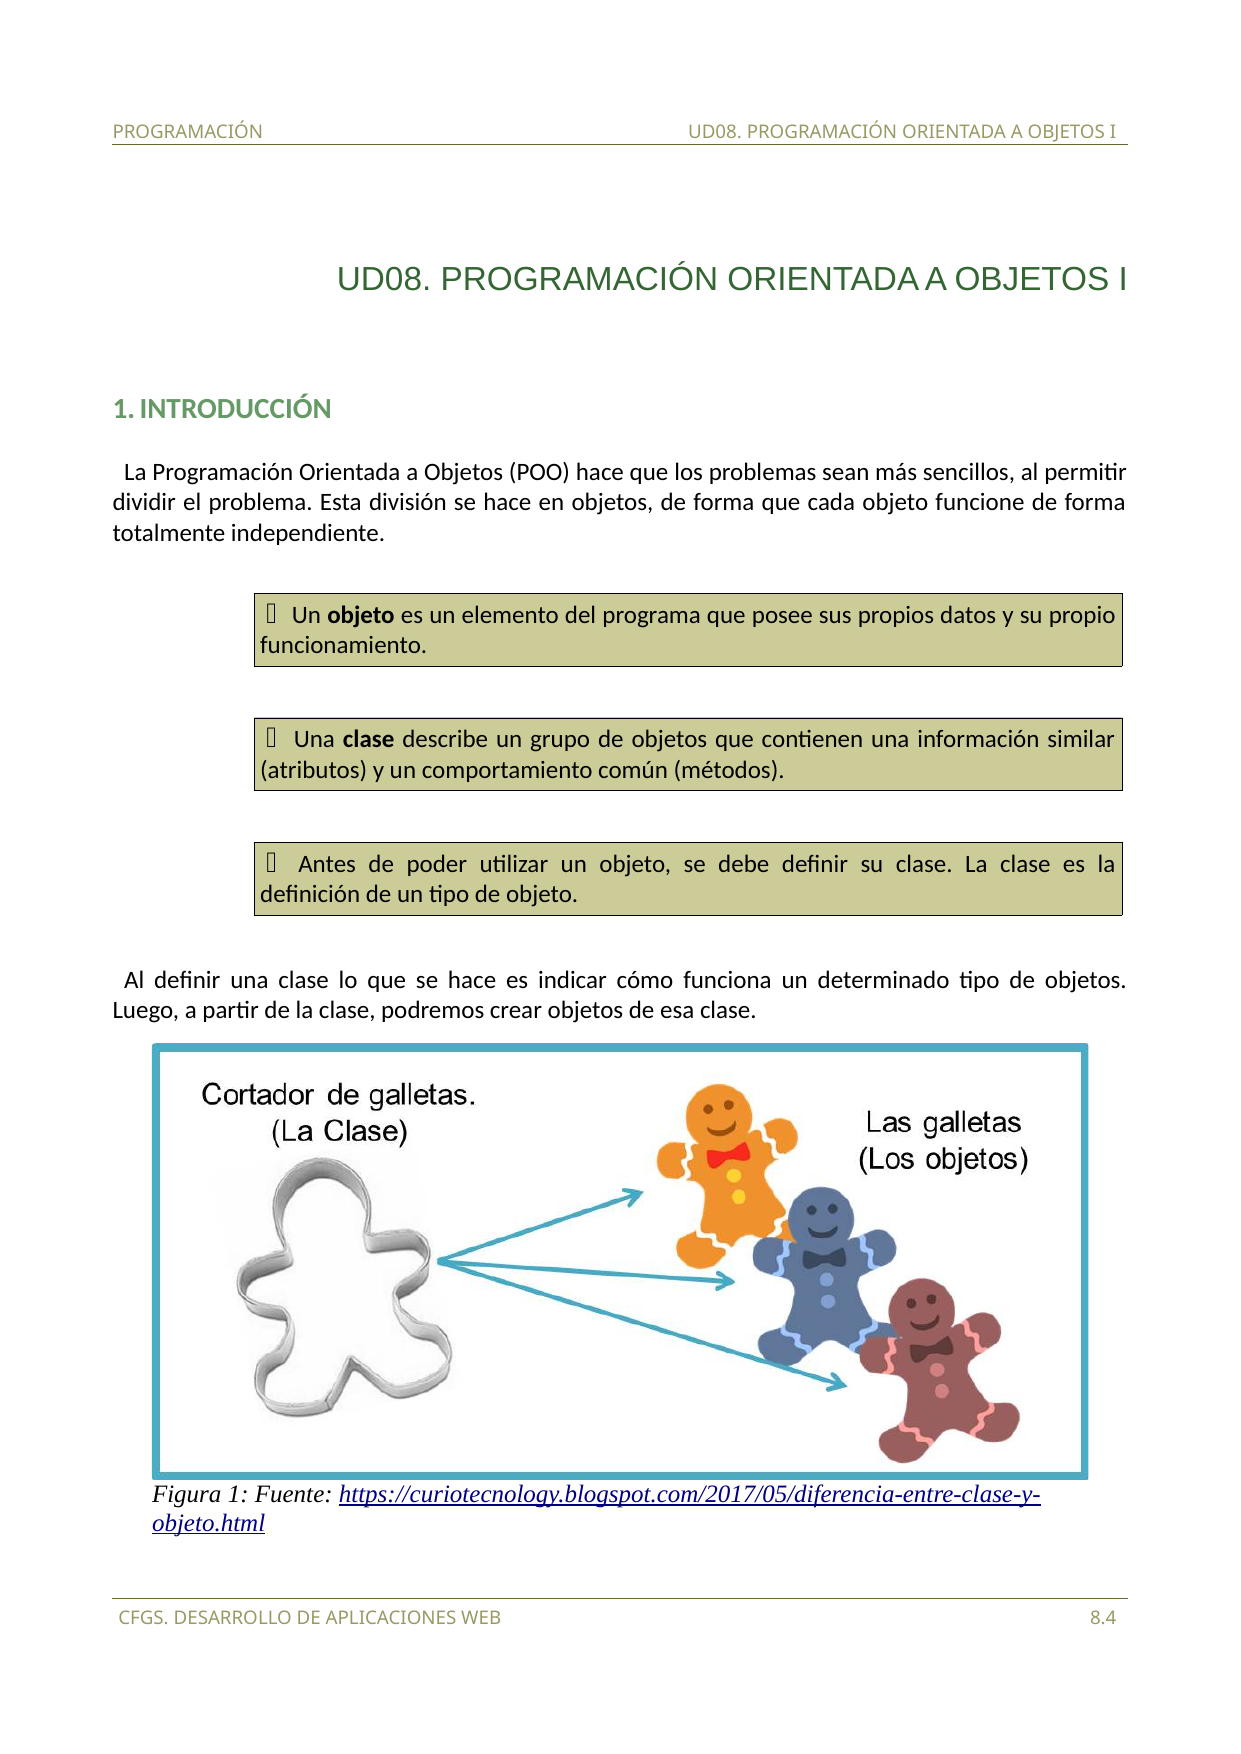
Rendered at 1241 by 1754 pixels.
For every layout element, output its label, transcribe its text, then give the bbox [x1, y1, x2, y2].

text  Antes de poder utilizar un objeto, se debe definir su clase. La clase es la definición de un tipo de objeto. [255, 843, 1122, 915]
text  Un objeto es un elemento del programa que posee sus propios datos y su propio funcionamiento. [255, 594, 1122, 666]
picture [151, 1043, 1089, 1480]
text  Una clase describe un grupo de objetos que contienen una información similar (atributos) y un comportamiento común (métodos). [255, 719, 1122, 790]
text UD08. Programación orientada a objetos I [112, 259, 1128, 298]
text Al definir una clase lo que se hace es indicar cómo funciona un determinado tipo de objetos. Luego, a partir de la clase, podremos crear objetos de esa clase. [112, 964, 1128, 1025]
text Figura 1: Fuente: https://curiotecnology.blogspot.com/2017/05/diferencia-entre-clase-y-objeto.html [152, 1480, 1088, 1537]
subtitle Introducción [112, 390, 1128, 426]
text La Programación Orientada a Objetos (POO) hace que los problemas sean más sencillos, al permitir dividir el problema. Esta división se hace en objetos, de forma que cada objeto funcione de forma totalmente independiente. [112, 456, 1128, 547]
